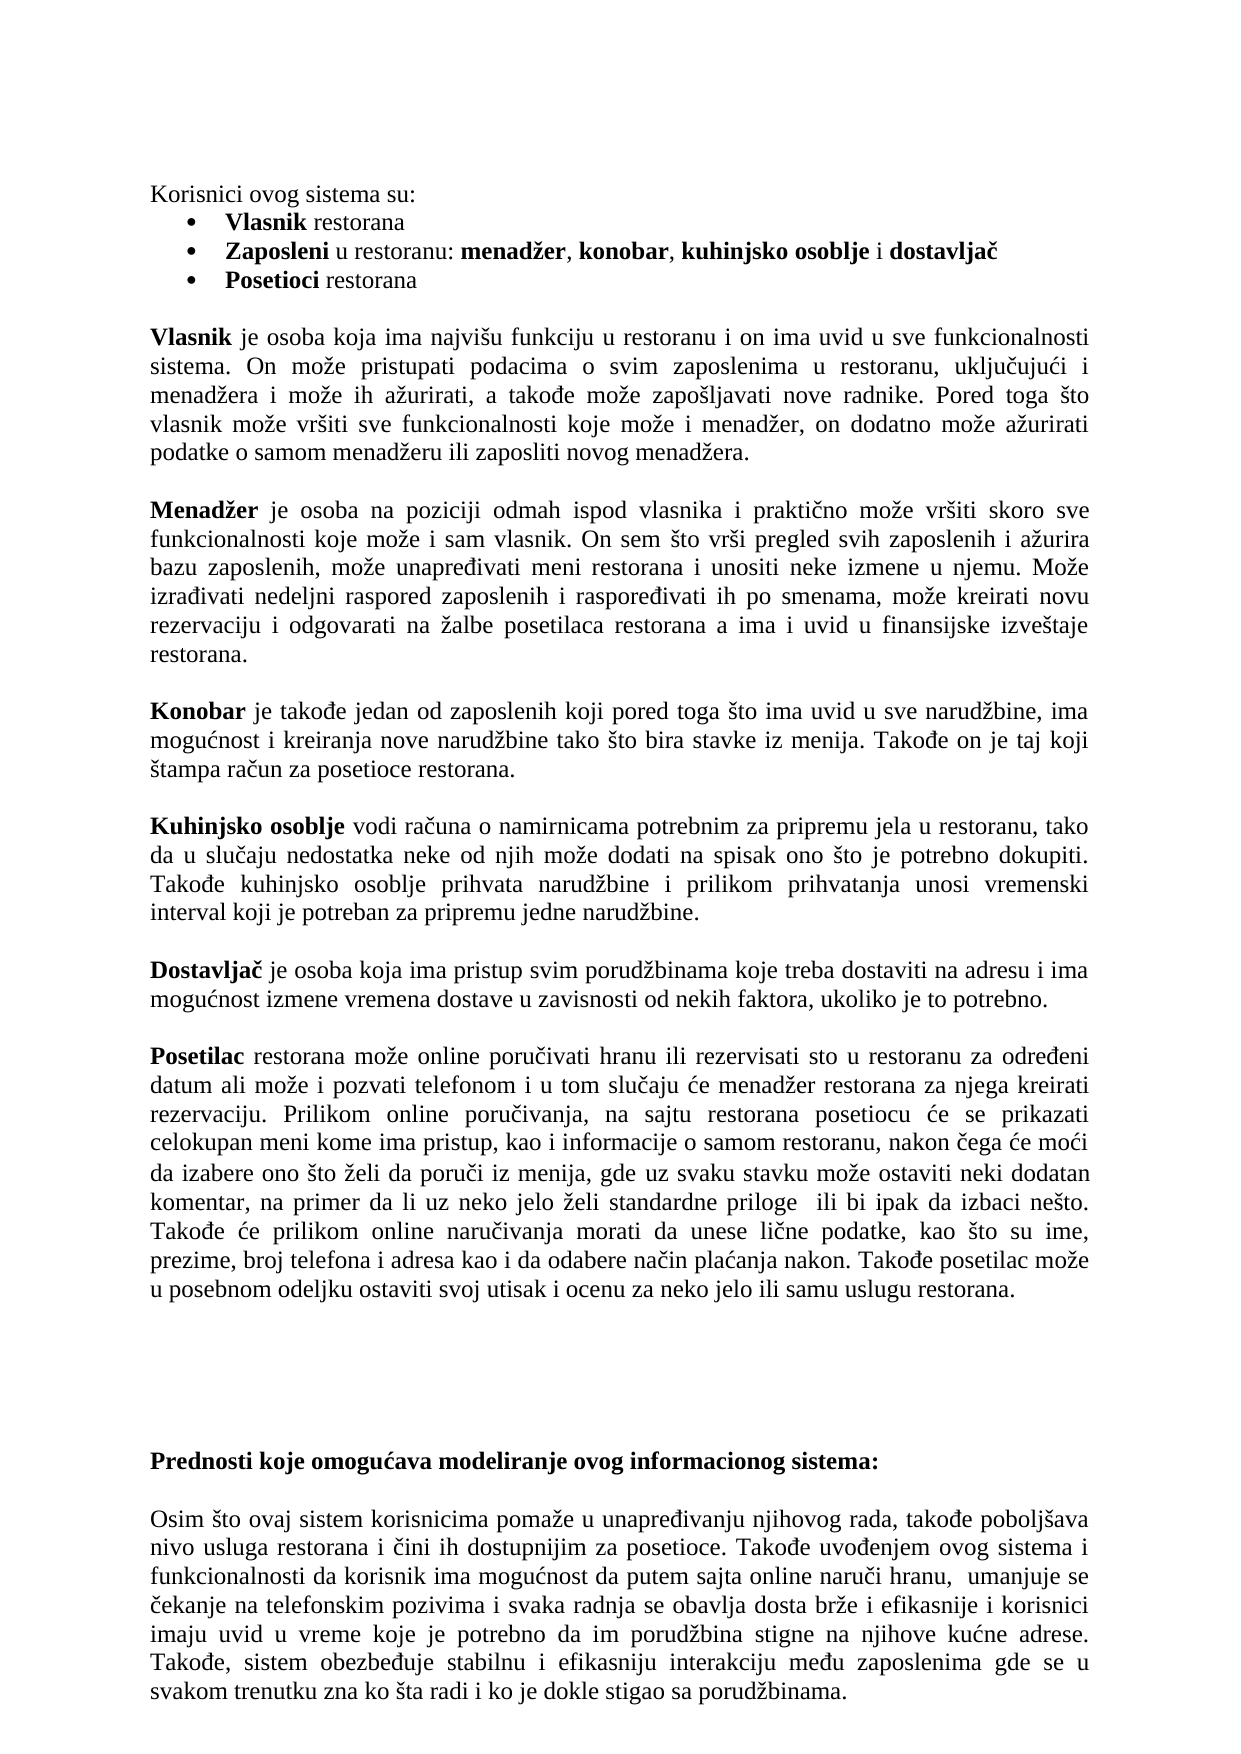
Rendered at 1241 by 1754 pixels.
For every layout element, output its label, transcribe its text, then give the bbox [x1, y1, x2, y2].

text Kuhinjsko osoblje vodi računa o namirnicama potrebnim za pripremu jela u restoranu, tako da u slučaju nedostatka neke od njih može dodati na spisak ono što je potrebno dokupiti. Takođe kuhinjsko osoblje prihvata narudžbine i prilikom prihvatanja unosi vremenski interval koji je potreban za pripremu jedne narudžbine. [150, 811, 1090, 926]
text Osim što ovaj sistem korisnicima pomaže u unapređivanju njihovog rada, takođe poboljšava nivo usluga restorana i čini ih dostupnijim za posetioce. Takođe uvođenjem ovog sistema i funkcionalnosti da korisnik ima mogućnost da putem sajta online naruči hranu, umanjuje se čekanje na telefonskim pozivima i svaka radnja se obavlja dosta brže i efikasnije i korisnici imaju uvid u vreme koje je potrebno da im porudžbina stigne na njihove kućne adrese. Takođe, sistem obezbeđuje stabilnu i efikasniju interakciju među zaposlenima gde se u svakom trenutku zna ko šta radi i ko je dokle stigao sa porudžbinama. [150, 1504, 1090, 1705]
list Posetioci restorana [187, 265, 1090, 294]
text Korisnici ovog sistema su: [150, 179, 1090, 207]
text Vlasnik je osoba koja ima najvišu funkciju u restoranu i on ima uvid u sve funkcionalnosti sistema. On može pristupati podacima o svim zaposlenima u restoranu, uključujući i menadžera i može ih ažurirati, a takođe može zapošljavati nove radnike. Pored toga što vlasnik može vršiti sve funkcionalnosti koje može i menadžer, on dodatno može ažurirati podatke o samom menadžeru ili zaposliti novog menadžera. [150, 322, 1090, 466]
list Vlasnik restorana [187, 207, 1090, 236]
text Menadžer je osoba na poziciji odmah ispod vlasnika i praktično može vršiti skoro sve funkcionalnosti koje može i sam vlasnik. On sem što vrši pregled svih zaposlenih i ažurira bazu zaposlenih, može unapređivati meni restorana i unositi neke izmene u njemu. Može izrađivati nedeljni raspored zaposlenih i raspoređivati ih po smenama, može kreirati novu rezervaciju i odgovarati na žalbe posetilaca restorana a ima i uvid u finansijske izveštaje restorana. [150, 495, 1090, 667]
list Zaposleni u restoranu: menadžer, konobar, kuhinjsko osoblje i dostavljač [187, 236, 1090, 265]
text Konobar je takođe jedan od zaposlenih koji pored toga što ima uvid u sve narudžbine, ima mogućnost i kreiranja nove narudžbine tako što bira stavke iz menija. Takođe on je taj koji štampa račun za posetioce restorana. [150, 696, 1090, 782]
text Dostavljač je osoba koja ima pristup svim porudžbinama koje treba dostaviti na adresu i ima mogućnost izmene vremena dostave u zavisnosti od nekih faktora, ukoliko je to potrebno. [150, 955, 1090, 1012]
text Prednosti koje omogućava modeliranje ovog informacionog sistema: [150, 1446, 1090, 1475]
text Posetilac restorana može online poručivati hranu ili rezervisati sto u restoranu za određeni datum ali može i pozvati telefonom i u tom slučaju će menadžer restorana za njega kreirati rezervaciju. Prilikom online poručivanja, na sajtu restorana posetiocu će se prikazati celokupan meni kome ima pristup, kao i informacije o samom restoranu, nakon čega će moći da izabere ono što želi da poruči iz menija, gde uz svaku stavku može ostaviti neki dodatan komentar, na primer da li uz neko jelo želi standardne priloge ili bi ipak da izbaci nešto. Takođe će prilikom online naručivanja morati da unese lične podatke, kao što su ime, prezime, broj telefona i adresa kao i da odabere način plaćanja nakon. Takođe posetilac može u posebnom odeljku ostaviti svoj utisak i ocenu za neko jelo ili samu uslugu restorana. [150, 1041, 1090, 1302]
